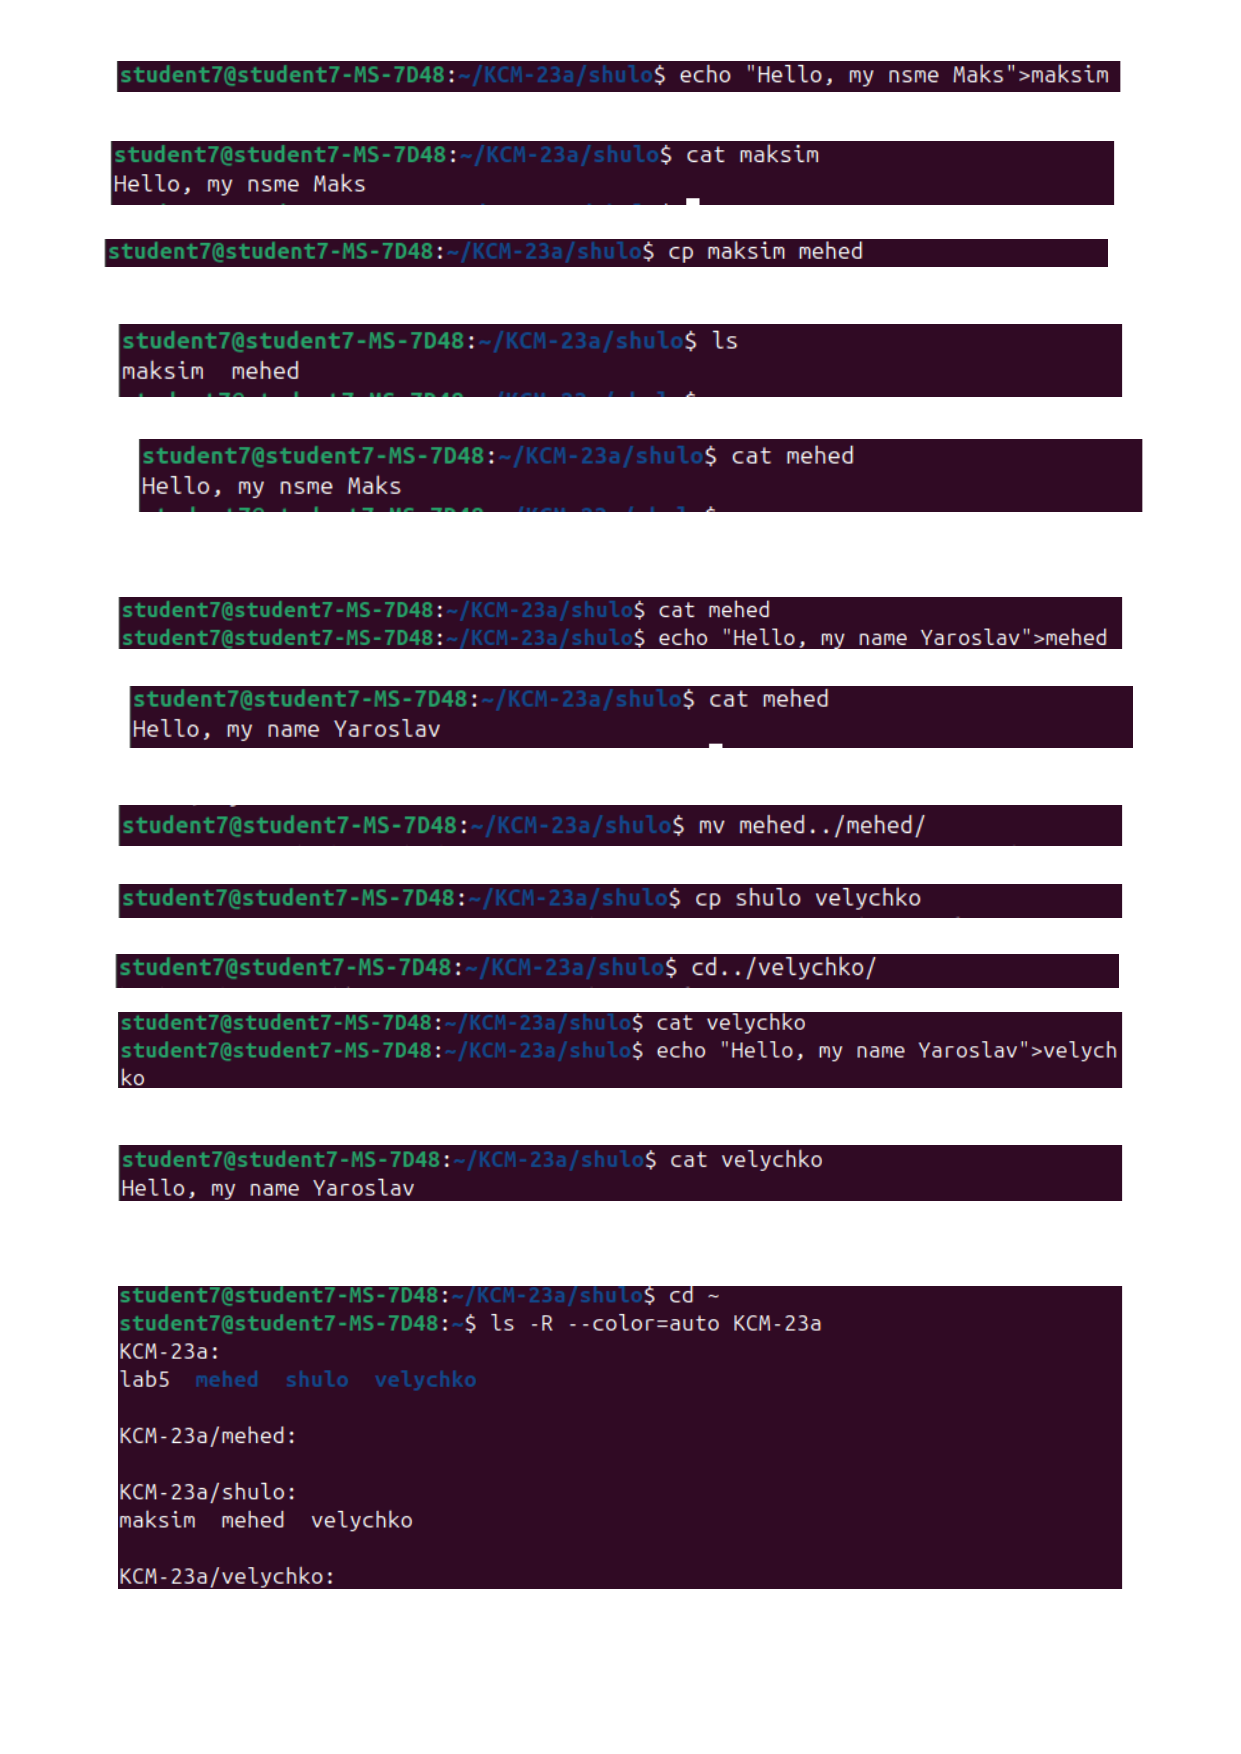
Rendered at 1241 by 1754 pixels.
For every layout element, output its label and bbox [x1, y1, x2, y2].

picture [118, 597, 1123, 649]
picture [138, 439, 1143, 512]
picture [104, 239, 1108, 267]
picture [118, 805, 1123, 846]
picture [118, 324, 1123, 397]
picture [118, 1286, 1123, 1589]
picture [118, 884, 1123, 918]
picture [129, 686, 1133, 748]
picture [118, 1012, 1123, 1088]
picture [110, 141, 1115, 205]
picture [118, 1145, 1123, 1201]
picture [115, 954, 1119, 988]
picture [116, 61, 1121, 92]
